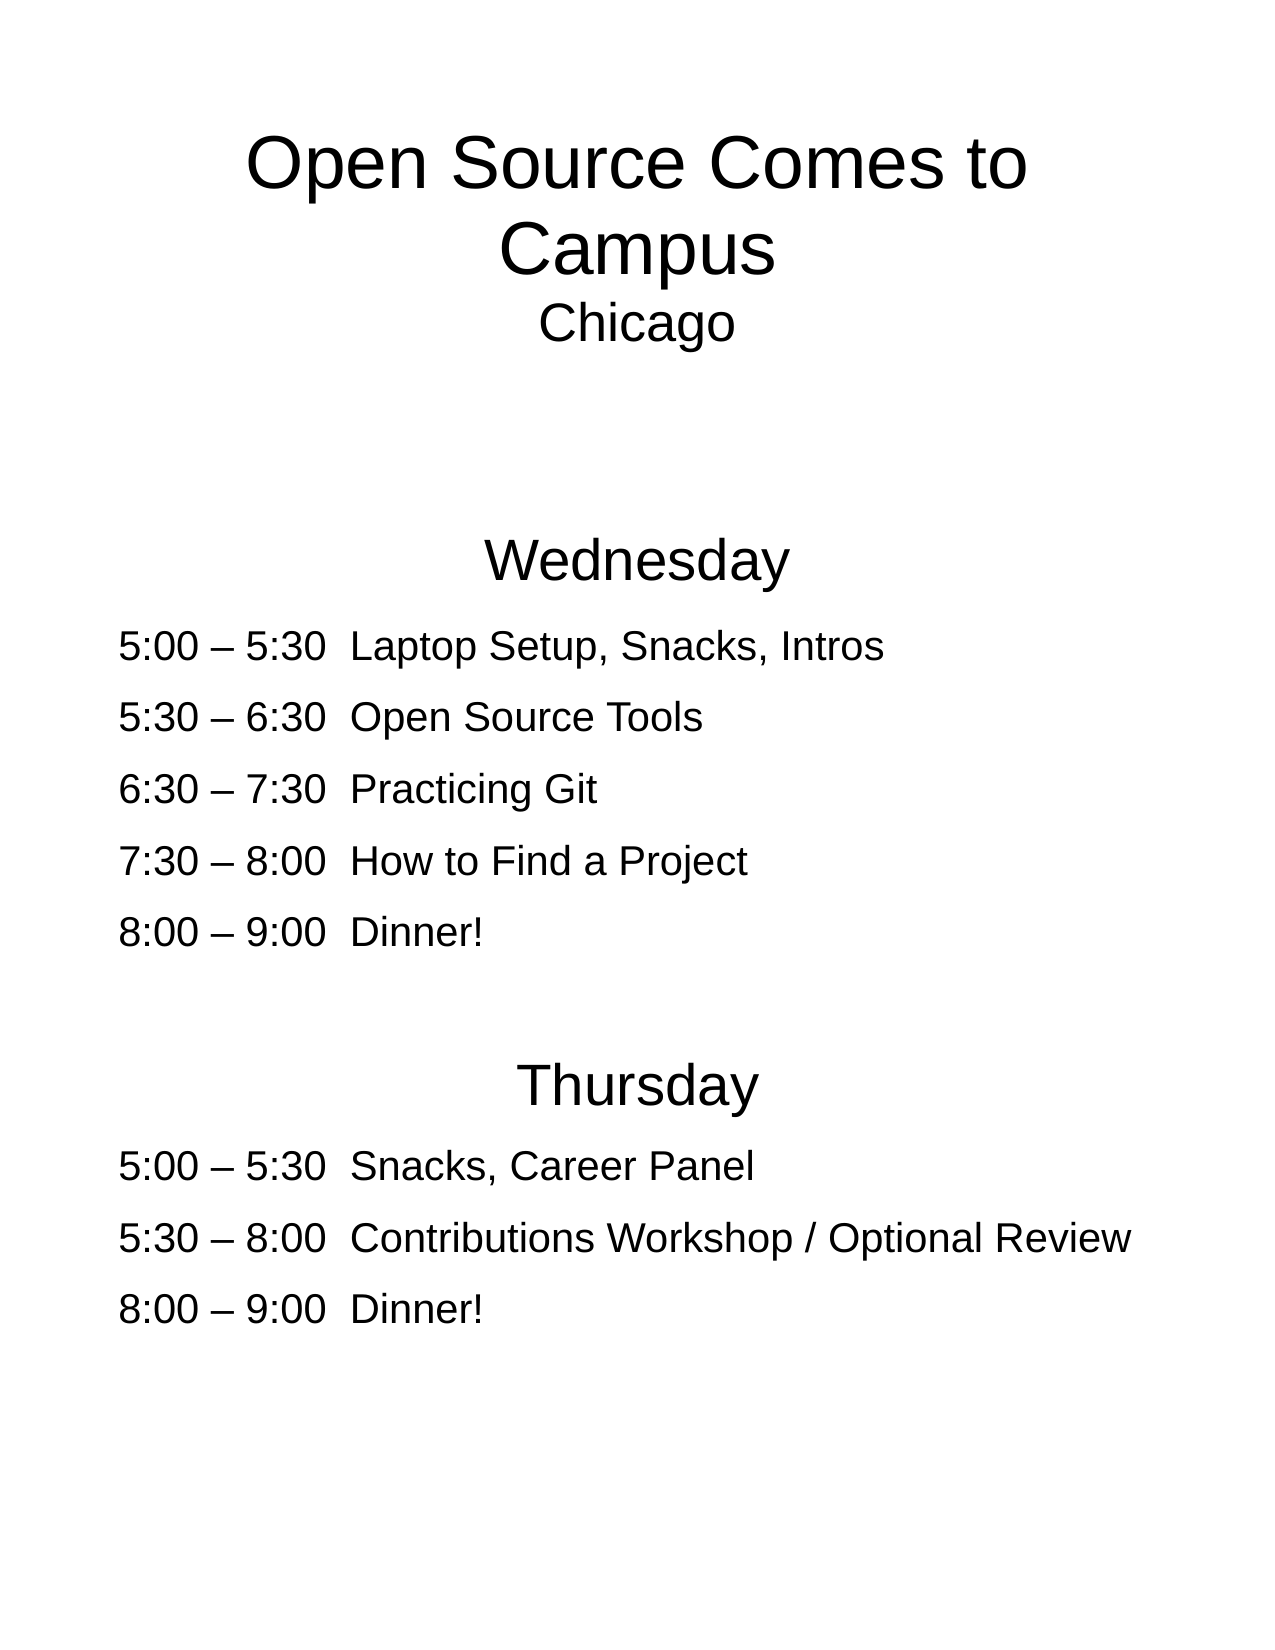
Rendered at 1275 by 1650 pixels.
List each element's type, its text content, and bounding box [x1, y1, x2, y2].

text 5:00 – 5:30 Laptop Setup, Snacks, Intros [118, 621, 1157, 669]
text 6:30 – 7:30 Practicing Git [118, 764, 1157, 812]
text 5:30 – 6:30 Open Source Tools [118, 693, 1157, 741]
text 7:30 – 8:00 How to Find a Project [118, 836, 1157, 884]
text 5:30 – 8:00 Contributions Workshop / Optional Review [118, 1213, 1157, 1261]
text Thursday [118, 1051, 1157, 1118]
text 8:00 – 9:00 Dinner! [118, 1284, 1157, 1332]
text Open Source Comes to Campus [118, 118, 1157, 291]
text Wednesday [118, 525, 1157, 592]
text 5:00 – 5:30 Snacks, Career Panel [118, 1141, 1157, 1189]
text Chicago [118, 291, 1157, 353]
text 8:00 – 9:00 Dinner! [118, 907, 1157, 955]
